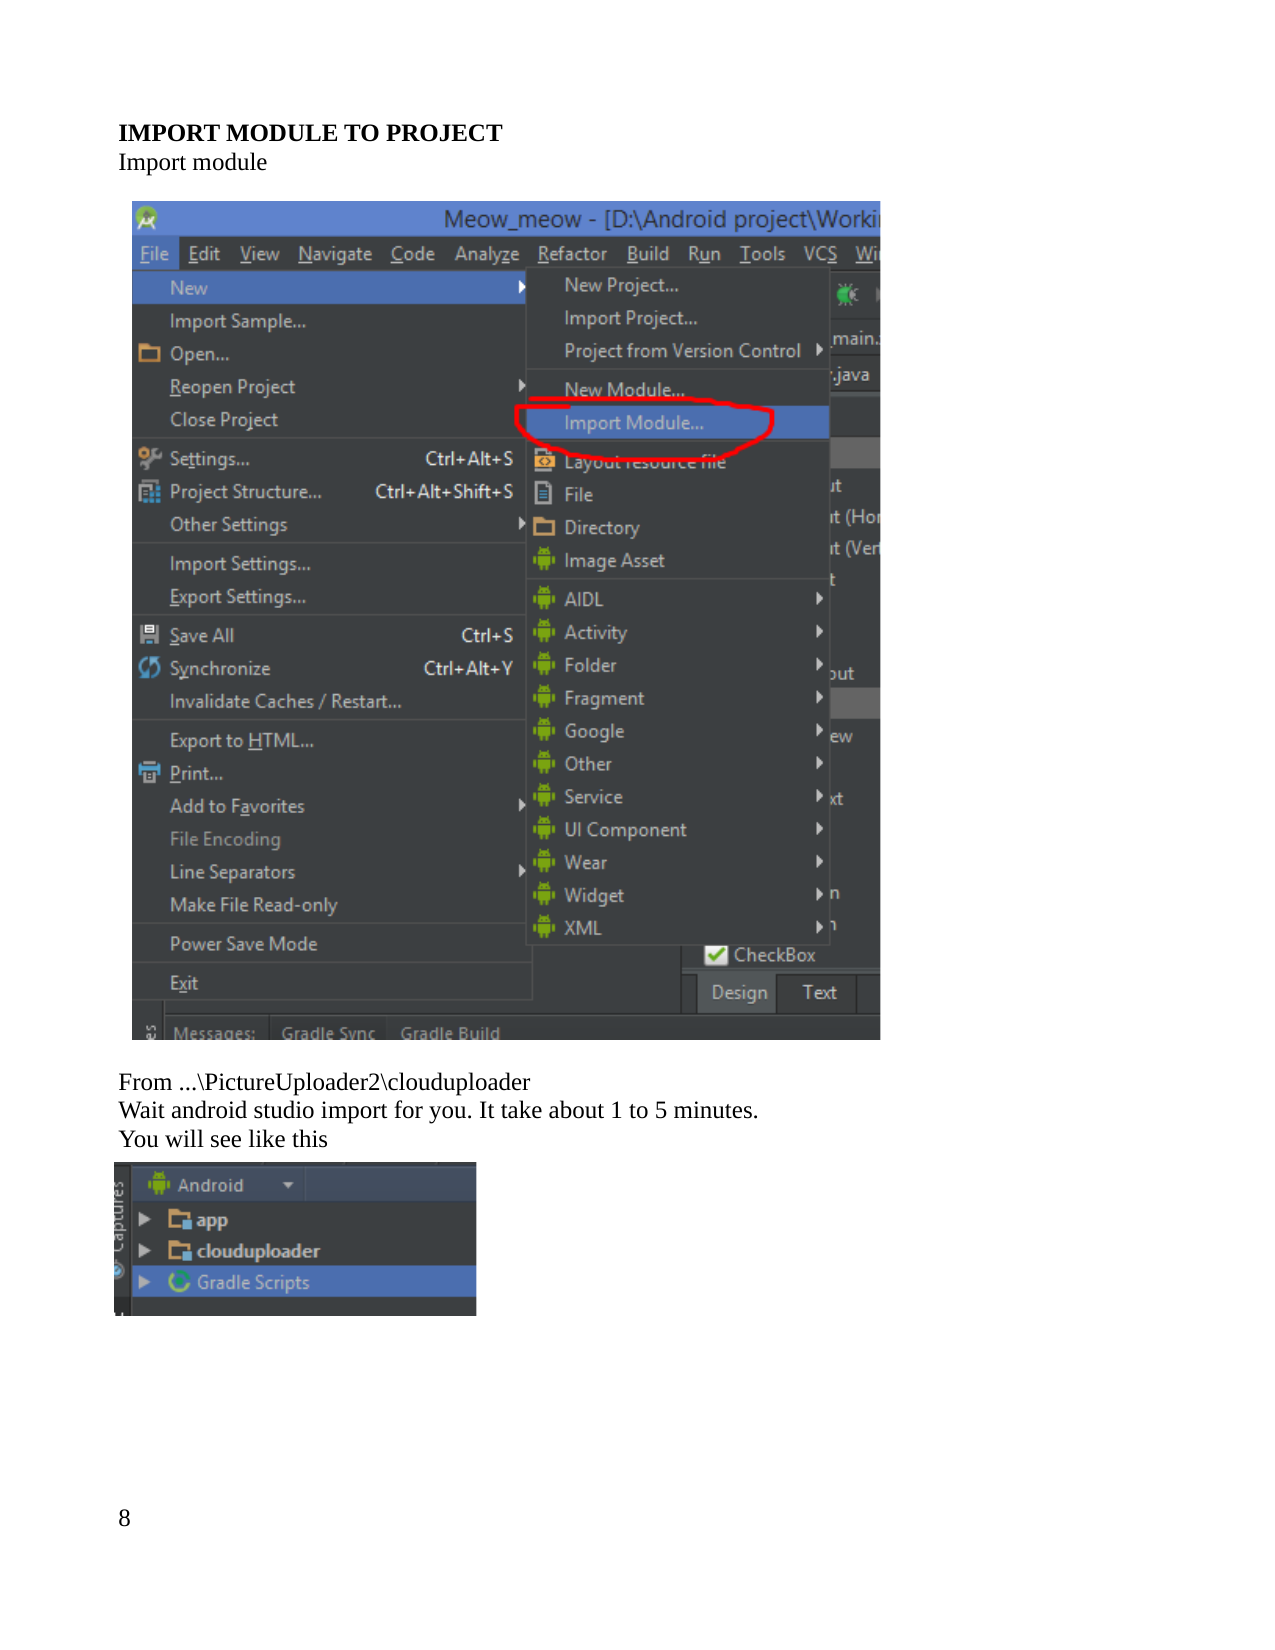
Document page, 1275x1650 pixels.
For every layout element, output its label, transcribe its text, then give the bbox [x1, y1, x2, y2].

text Wait android studio import for you. It take about 1 to 5 minutes. [118, 1096, 1157, 1124]
text You will see like this [118, 1124, 1157, 1153]
picture [114, 1162, 477, 1316]
text Import module [118, 147, 1157, 176]
picture [132, 201, 881, 1040]
text From ...\PictureUploader2\clouduploader [118, 1067, 1157, 1096]
text IMPORT MODULE TO PROJECT [118, 118, 1157, 147]
